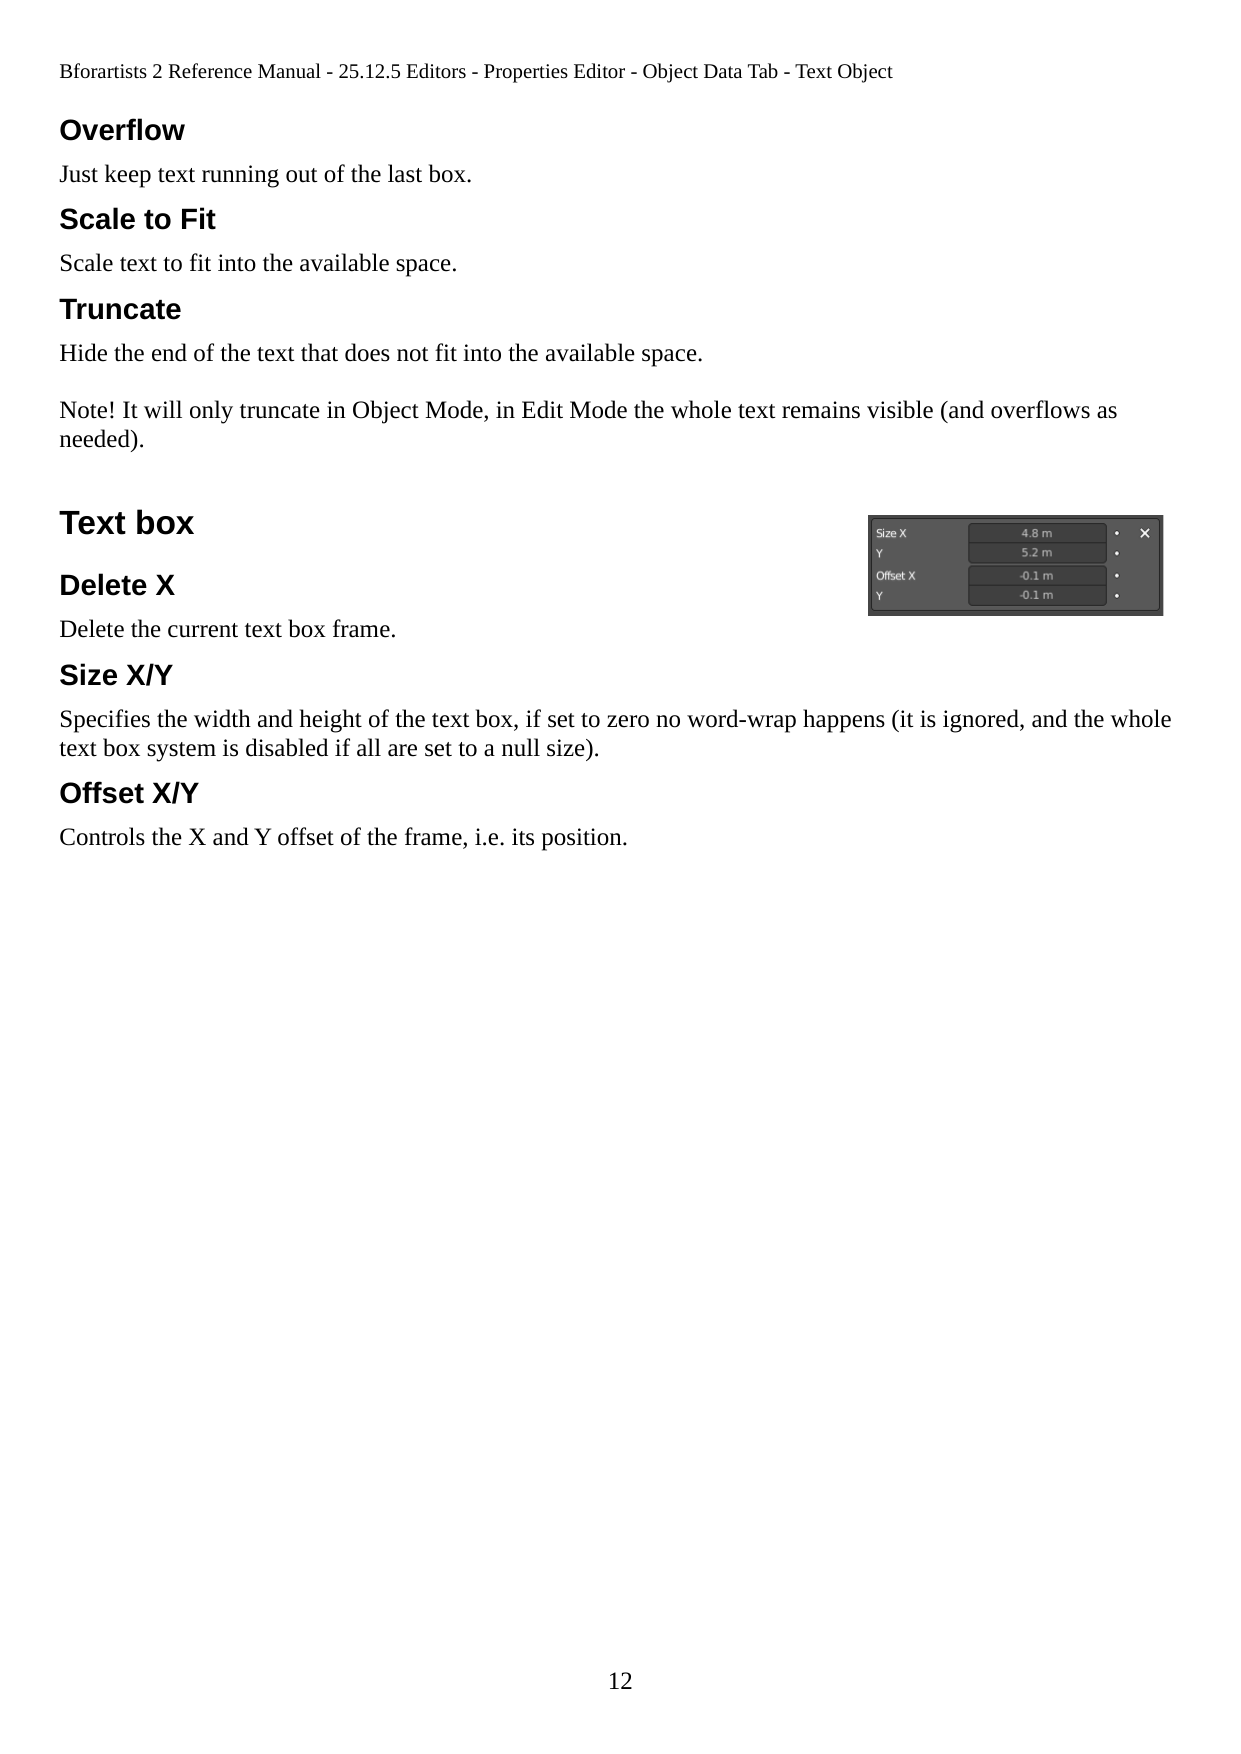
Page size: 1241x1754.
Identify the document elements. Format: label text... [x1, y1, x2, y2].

text Just keep text running out of the last box. [59, 159, 1181, 188]
text Delete the current text box frame. [59, 614, 1181, 643]
text Controls the X and Y offset of the frame, i.e. its position. [59, 822, 1181, 851]
text Specifies the width and height of the text box, if set to zero no word-wrap happens (it is ignored, and the whole text box system is disabled if all are set to a null size). [59, 704, 1181, 762]
subtitle Delete X [59, 568, 868, 602]
picture [868, 515, 1164, 616]
subtitle Size X/Y [59, 658, 1181, 692]
subtitle Offset X/Y [59, 776, 1181, 810]
text Hide the end of the text that does not fit into the available space. [59, 338, 1181, 367]
text Scale text to fit into the available space. [59, 248, 1181, 277]
text Note! It will only truncate in Object Mode, in Edit Mode the whole text remains visible (and overflows as needed). [59, 396, 1181, 453]
subtitle [1164, 568, 1181, 602]
subtitle Scale to Fit [59, 202, 1181, 236]
subtitle Truncate [59, 292, 1181, 326]
subtitle Overflow [59, 113, 1181, 146]
subtitle Text box [59, 503, 1181, 541]
